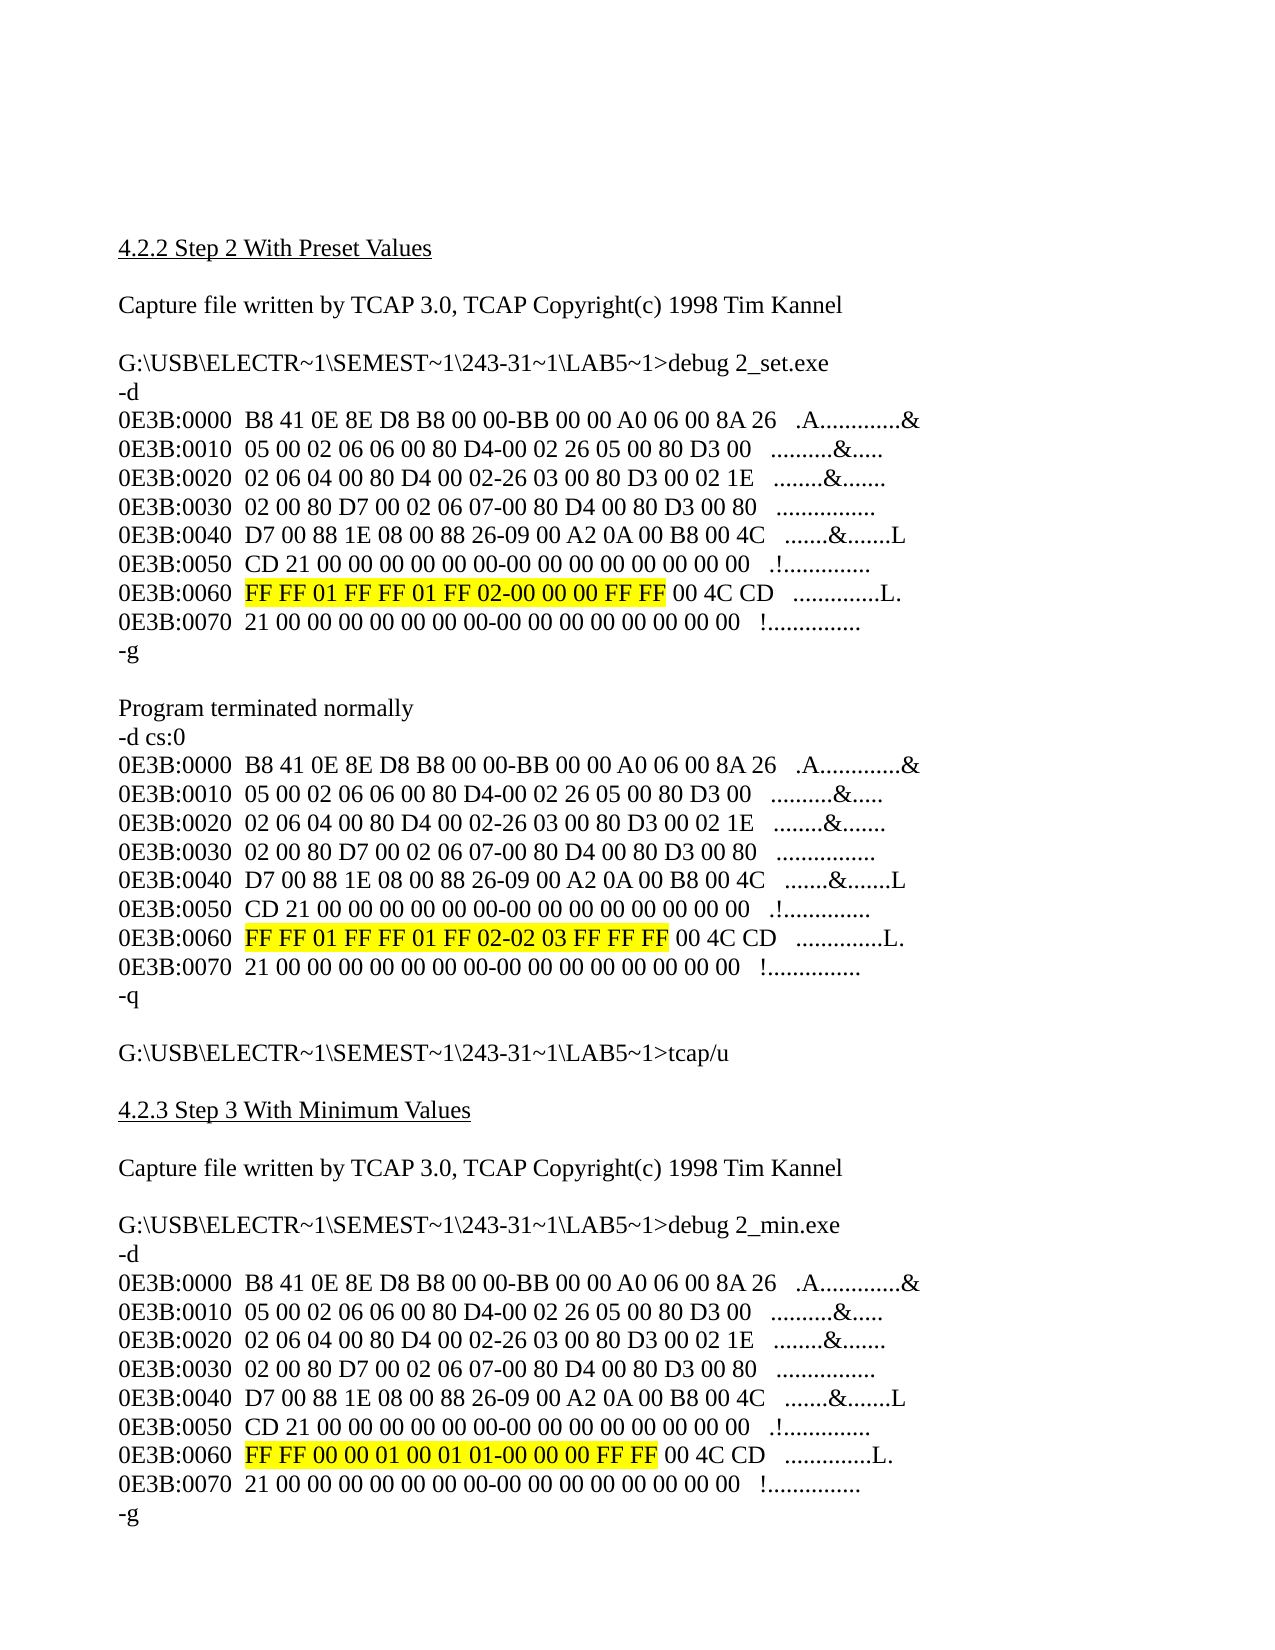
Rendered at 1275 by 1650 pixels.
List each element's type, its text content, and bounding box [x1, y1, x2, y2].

text 0E3B:0000 B8 41 0E 8E D8 B8 00 00-BB 00 00 A0 06 00 8A 26 .A.............& [118, 406, 1157, 434]
text 0E3B:0020 02 06 04 00 80 D4 00 02-26 03 00 80 D3 00 02 1E ........&....... [118, 808, 1157, 837]
text Program terminated normally [118, 693, 1157, 722]
text 0E3B:0070 21 00 00 00 00 00 00 00-00 00 00 00 00 00 00 00 !............... [118, 952, 1157, 981]
text G:\USB\ELECTR~1\SEMEST~1\243-31~1\LAB5~1>debug 2_min.exe [118, 1211, 1157, 1239]
text Capture file written by TCAP 3.0, TCAP Copyright(c) 1998 Tim Kannel [118, 291, 1157, 319]
text 0E3B:0030 02 00 80 D7 00 02 06 07-00 80 D4 00 80 D3 00 80 ................ [118, 1354, 1157, 1383]
text -g [118, 1498, 1157, 1527]
text 0E3B:0010 05 00 02 06 06 00 80 D4-00 02 26 05 00 80 D3 00 ..........&..... [118, 1297, 1157, 1326]
text 0E3B:0060 FF FF 01 FF FF 01 FF 02-00 00 00 FF FF 00 4C CD ..............L. [118, 578, 1157, 607]
text 0E3B:0060 FF FF 00 00 01 00 01 01-00 00 00 FF FF 00 4C CD ..............L. [118, 1441, 1157, 1469]
text -d cs:0 [118, 722, 1157, 751]
text 0E3B:0020 02 06 04 00 80 D4 00 02-26 03 00 80 D3 00 02 1E ........&....... [118, 1326, 1157, 1354]
text 0E3B:0010 05 00 02 06 06 00 80 D4-00 02 26 05 00 80 D3 00 ..........&..... [118, 779, 1157, 808]
text 0E3B:0040 D7 00 88 1E 08 00 88 26-09 00 A2 0A 00 B8 00 4C .......&.......L [118, 866, 1157, 894]
text 0E3B:0010 05 00 02 06 06 00 80 D4-00 02 26 05 00 80 D3 00 ..........&..... [118, 434, 1157, 463]
text 4.2.3 Step 3 With Minimum Values [118, 1096, 1157, 1124]
text 0E3B:0050 CD 21 00 00 00 00 00 00-00 00 00 00 00 00 00 00 .!.............. [118, 1412, 1157, 1441]
text G:\USB\ELECTR~1\SEMEST~1\243-31~1\LAB5~1>debug 2_set.exe [118, 348, 1157, 377]
text 0E3B:0050 CD 21 00 00 00 00 00 00-00 00 00 00 00 00 00 00 .!.............. [118, 894, 1157, 923]
text G:\USB\ELECTR~1\SEMEST~1\243-31~1\LAB5~1>tcap/u [118, 1038, 1157, 1067]
text 0E3B:0070 21 00 00 00 00 00 00 00-00 00 00 00 00 00 00 00 !............... [118, 1469, 1157, 1498]
text 0E3B:0030 02 00 80 D7 00 02 06 07-00 80 D4 00 80 D3 00 80 ................ [118, 492, 1157, 521]
text 0E3B:0050 CD 21 00 00 00 00 00 00-00 00 00 00 00 00 00 00 .!.............. [118, 549, 1157, 578]
text Capture file written by TCAP 3.0, TCAP Copyright(c) 1998 Tim Kannel [118, 1153, 1157, 1182]
text 0E3B:0040 D7 00 88 1E 08 00 88 26-09 00 A2 0A 00 B8 00 4C .......&.......L [118, 1383, 1157, 1412]
text -q [118, 981, 1157, 1009]
text -d [118, 1239, 1157, 1268]
text 0E3B:0030 02 00 80 D7 00 02 06 07-00 80 D4 00 80 D3 00 80 ................ [118, 837, 1157, 866]
text -g [118, 636, 1157, 664]
text 0E3B:0070 21 00 00 00 00 00 00 00-00 00 00 00 00 00 00 00 !............... [118, 607, 1157, 636]
text 0E3B:0040 D7 00 88 1E 08 00 88 26-09 00 A2 0A 00 B8 00 4C .......&.......L [118, 521, 1157, 549]
text 4.2.2 Step 2 With Preset Values [118, 233, 1157, 262]
text -d [118, 377, 1157, 406]
text 0E3B:0060 FF FF 01 FF FF 01 FF 02-02 03 FF FF FF 00 4C CD ..............L. [118, 923, 1157, 952]
text 0E3B:0020 02 06 04 00 80 D4 00 02-26 03 00 80 D3 00 02 1E ........&....... [118, 463, 1157, 492]
text 0E3B:0000 B8 41 0E 8E D8 B8 00 00-BB 00 00 A0 06 00 8A 26 .A.............& [118, 751, 1157, 779]
text 0E3B:0000 B8 41 0E 8E D8 B8 00 00-BB 00 00 A0 06 00 8A 26 .A.............& [118, 1268, 1157, 1297]
